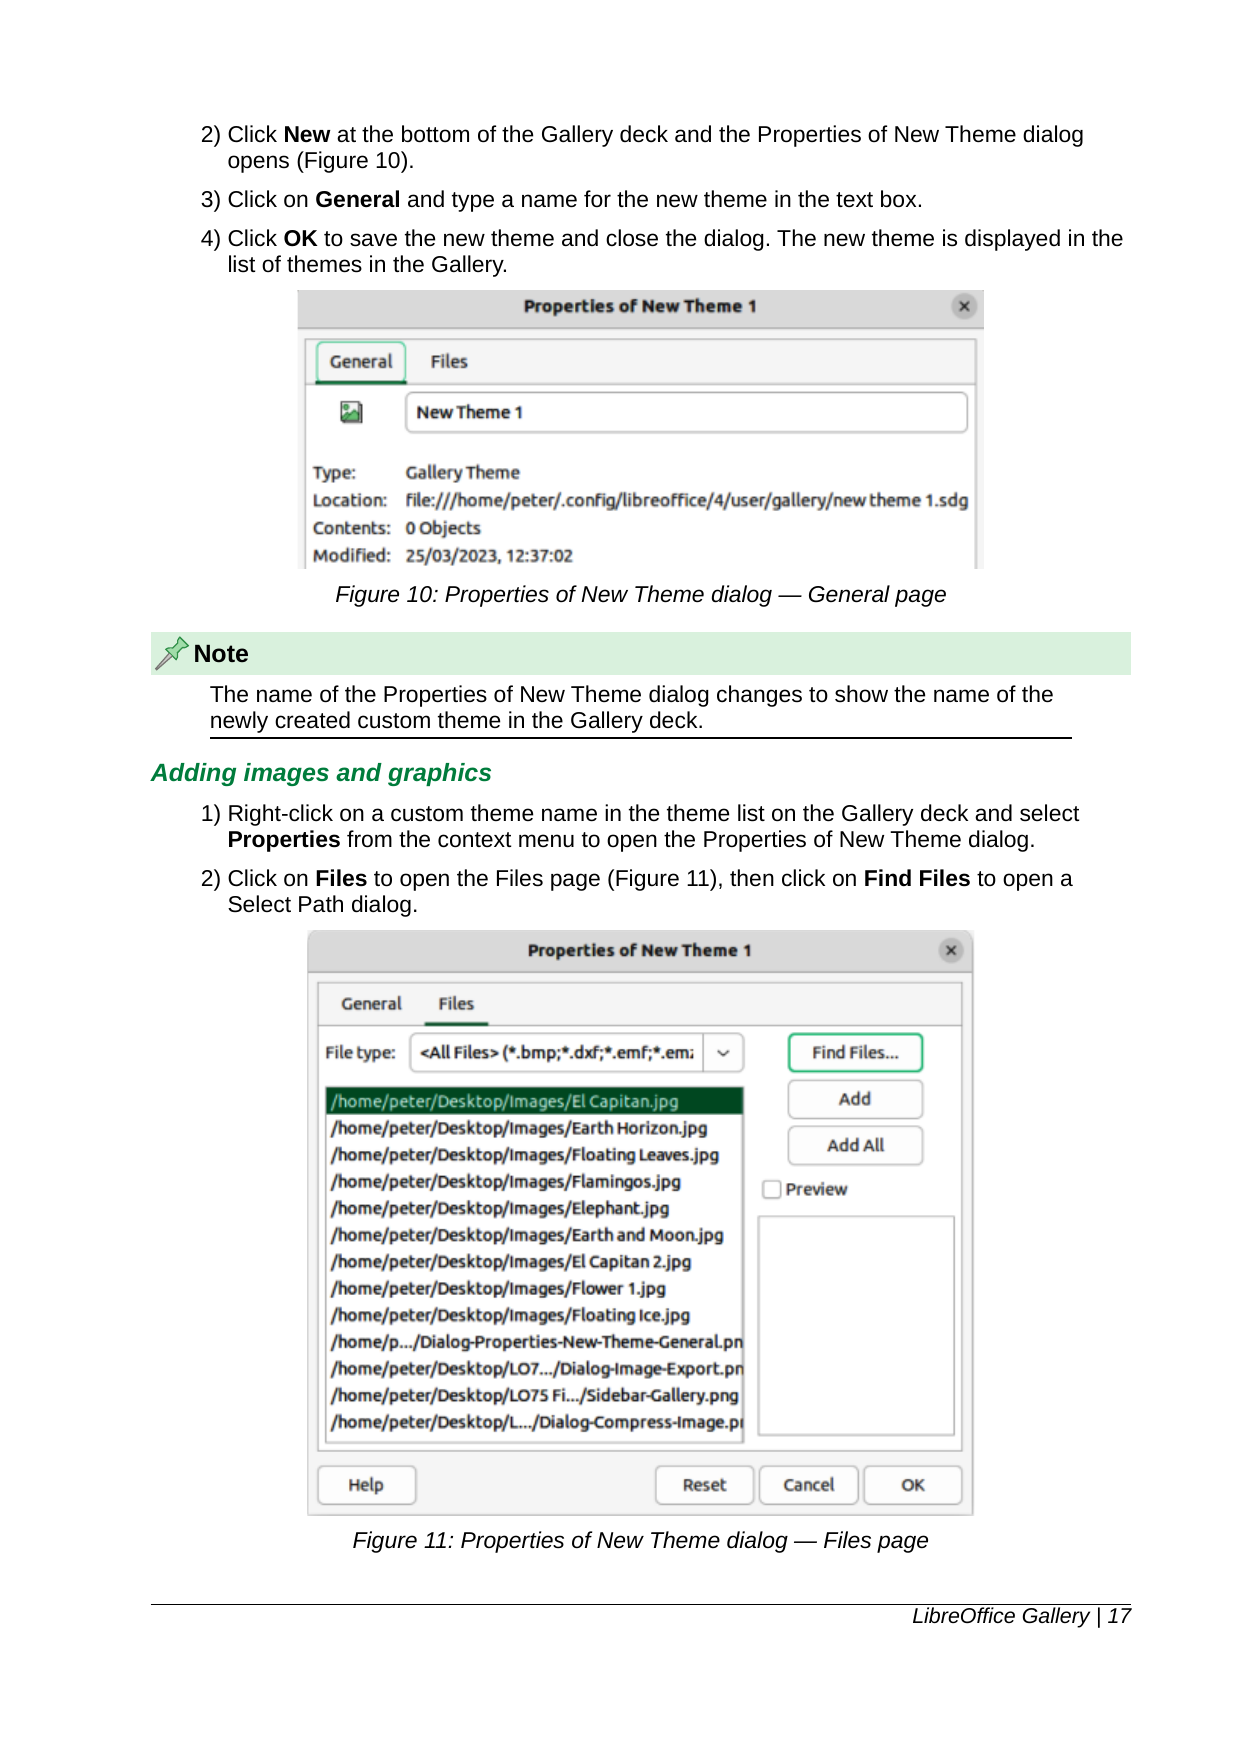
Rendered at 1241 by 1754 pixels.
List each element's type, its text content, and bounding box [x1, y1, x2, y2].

text Figure 11: Properties of New Theme dialog — Files page [307, 1527, 974, 1554]
list Click New at the bottom of the Gallery deck and the Properties of New Theme dialog opens (Figure 10). [227, 121, 1131, 174]
text The name of the Properties of New Theme dialog changes to show the name of the newly created custom theme in the Gallery deck. [209, 681, 1072, 739]
subtitle Note [151, 632, 1131, 675]
list Click on Files to open the Files page (Figure 11), then click on Find Files to open a Select Path dialog. [227, 865, 1131, 917]
text Figure 10: Properties of New Theme dialog — General page [298, 581, 984, 607]
list Click OK to save the new theme and close the dialog. The new theme is displayed in the list of themes in the Gallery. [227, 225, 1131, 278]
picture [307, 930, 975, 1516]
list Right-click on a custom theme name in the theme list on the Gallery deck and select Properties from the context menu to open the Properties of New Theme dialog. [227, 799, 1131, 852]
list Click on General and type a name for the new theme in the text box. [227, 186, 1131, 213]
subtitle Adding images and graphics [151, 758, 1131, 787]
picture [297, 290, 984, 569]
